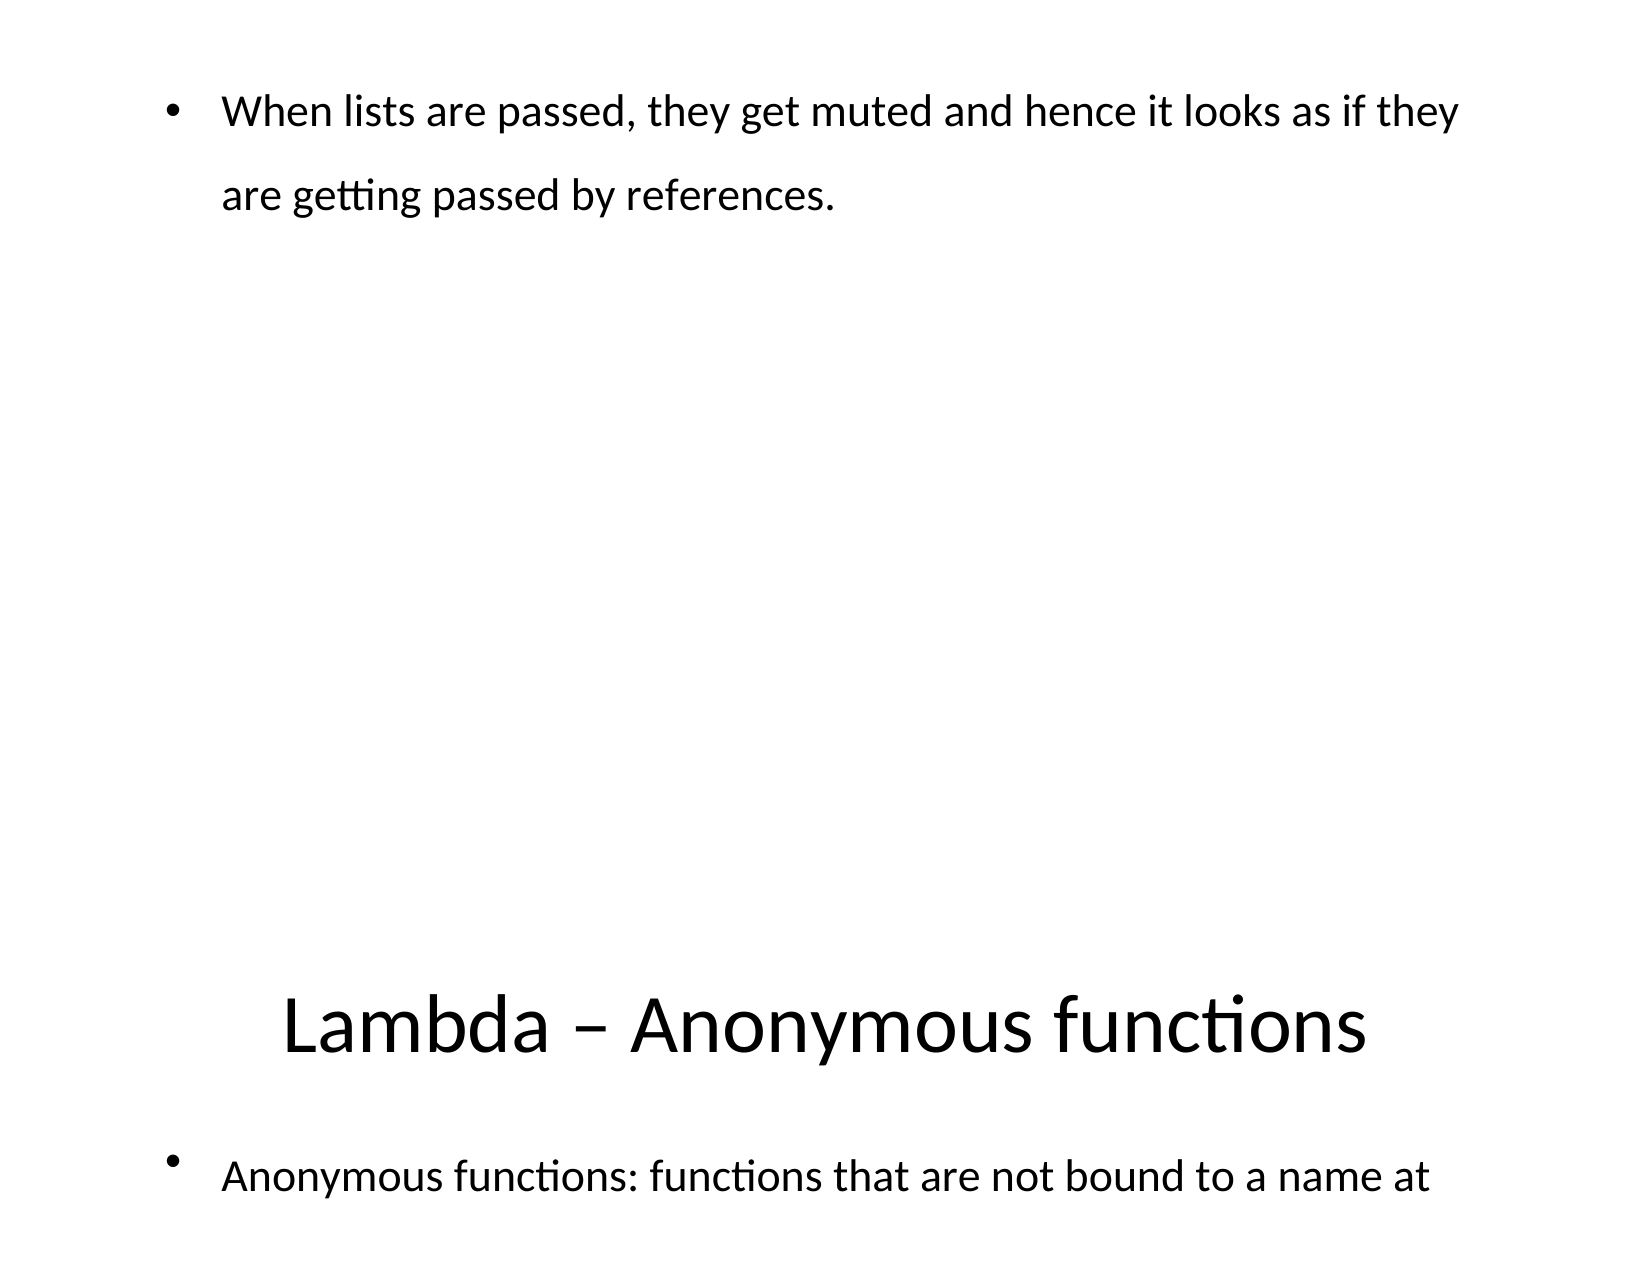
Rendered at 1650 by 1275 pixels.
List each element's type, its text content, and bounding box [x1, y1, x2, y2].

table_cell When lists are passed, they get muted and hence it looks as if they are getting passed by references. [221, 59, 1575, 884]
table_cell • [75, 1110, 221, 1231]
table_header [75, 947, 221, 1110]
table_cell • [75, 59, 221, 884]
table_cell Anonymous functions: functions that are not bound to a name at [221, 1110, 1575, 1231]
table_header Lambda – Anonymous functions [221, 947, 1575, 1110]
